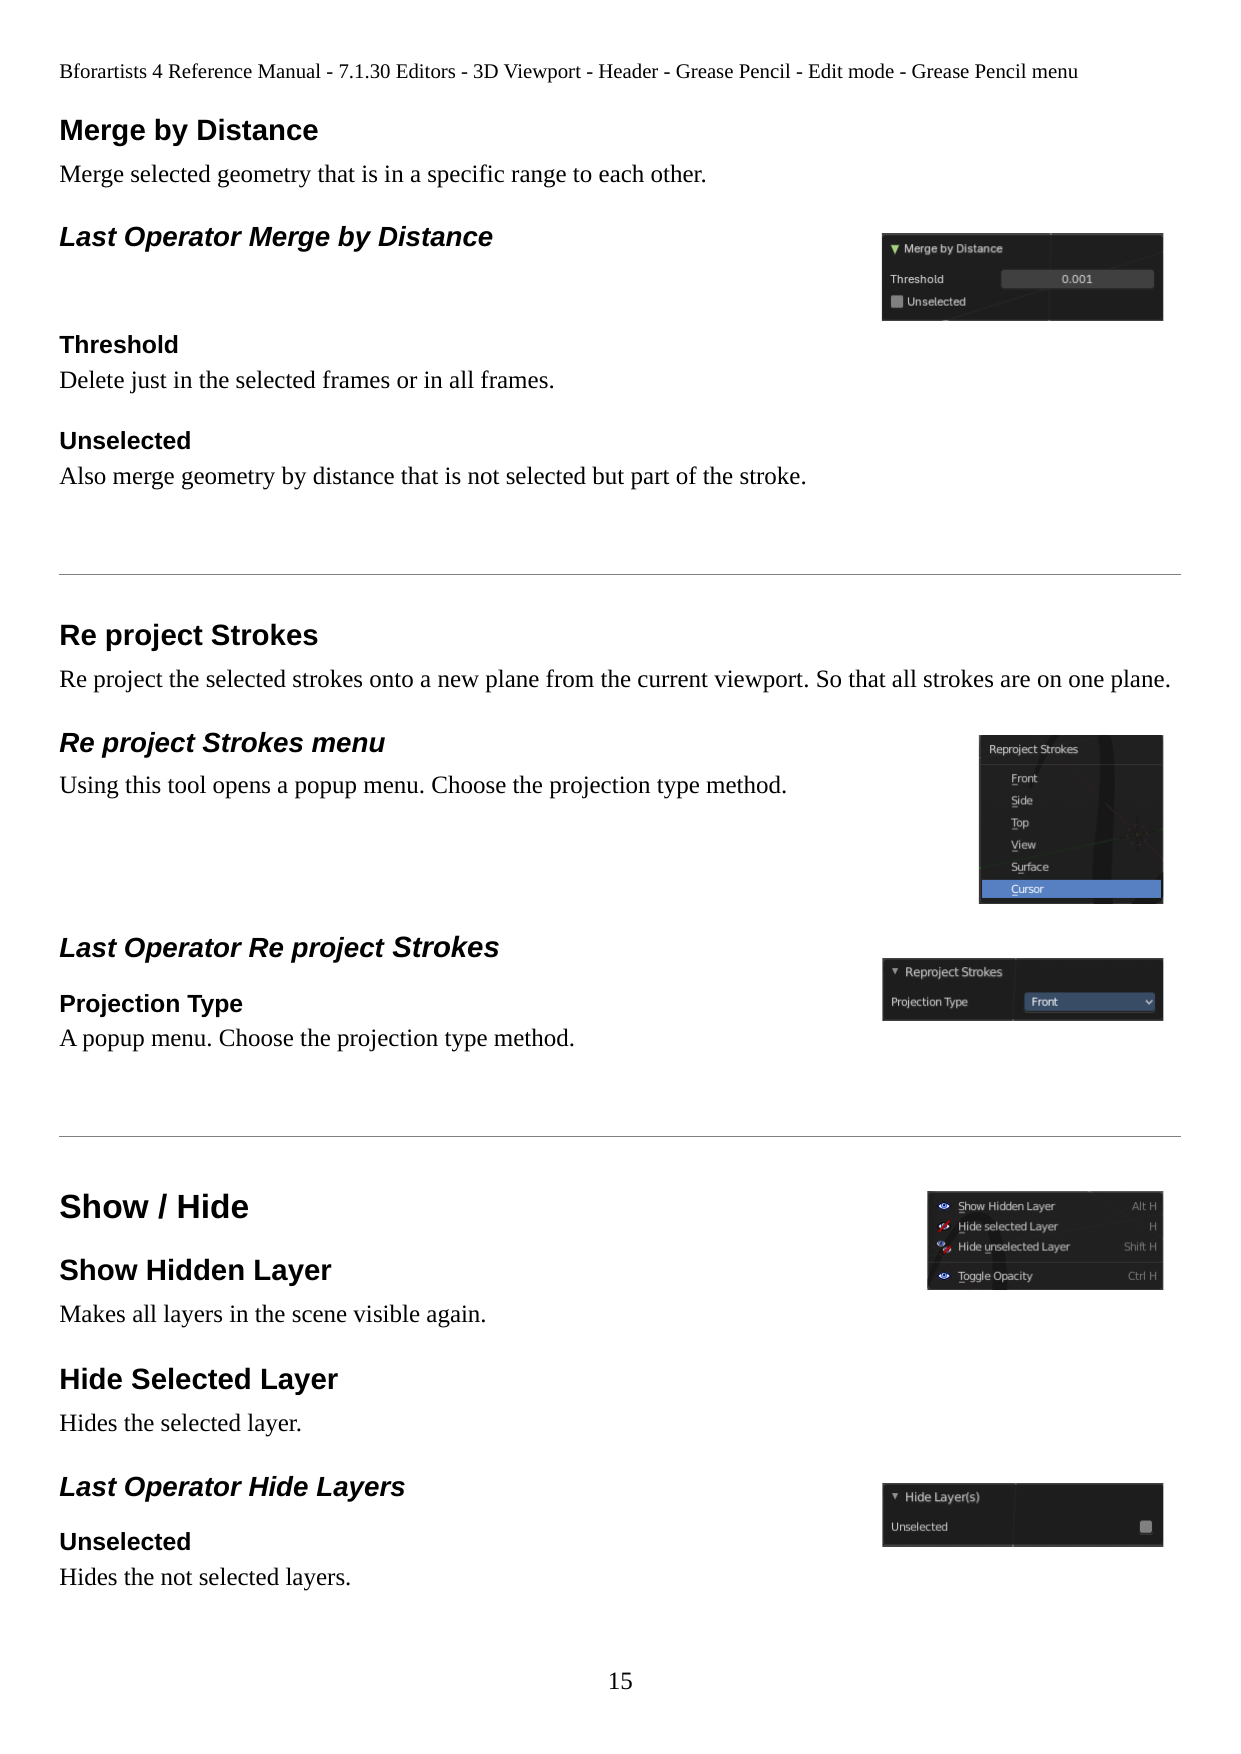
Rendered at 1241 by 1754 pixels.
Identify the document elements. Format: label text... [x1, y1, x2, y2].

subtitle Unselected [59, 1527, 1181, 1556]
picture [881, 233, 1164, 321]
text Makes all layers in the scene visible again. [59, 1299, 1181, 1327]
picture [978, 735, 1164, 904]
subtitle Unselected [59, 426, 1181, 455]
subtitle Show Hidden Layer [59, 1252, 927, 1286]
subtitle Last Operator Re project Strokes [59, 930, 1181, 964]
subtitle Re project Strokes [59, 618, 1181, 652]
text Delete just in the selected frames or in all frames. [59, 365, 1181, 394]
picture [882, 1483, 1164, 1547]
text Also merge geometry by distance that is not selected but part of the stroke. [59, 461, 1181, 490]
text Re project the selected strokes onto a new plane from the current viewport. So that all strokes are on one plane. [59, 664, 1181, 693]
text A popup menu. Choose the projection type method. [59, 1023, 1181, 1052]
subtitle [1164, 1252, 1181, 1286]
picture [882, 958, 1164, 1021]
subtitle Last Operator Hide Layers [59, 1470, 1181, 1502]
text Hides the selected layer. [59, 1408, 1181, 1437]
subtitle Threshold [59, 330, 1181, 359]
subtitle Show / Hide [59, 1187, 1181, 1225]
picture [927, 1191, 1164, 1290]
subtitle [1164, 989, 1181, 1017]
subtitle Projection Type [59, 989, 882, 1017]
subtitle Hide Selected Layer [59, 1362, 1181, 1396]
subtitle Merge by Distance [59, 113, 1181, 146]
subtitle Re project Strokes menu [59, 726, 1181, 758]
text Merge selected geometry that is in a specific range to each other. [59, 159, 1181, 188]
text Hides the not selected layers. [59, 1562, 1181, 1591]
text Using this tool opens a popup menu. Choose the projection type method. [59, 770, 978, 799]
subtitle Last Operator Merge by Distance [59, 220, 1181, 252]
